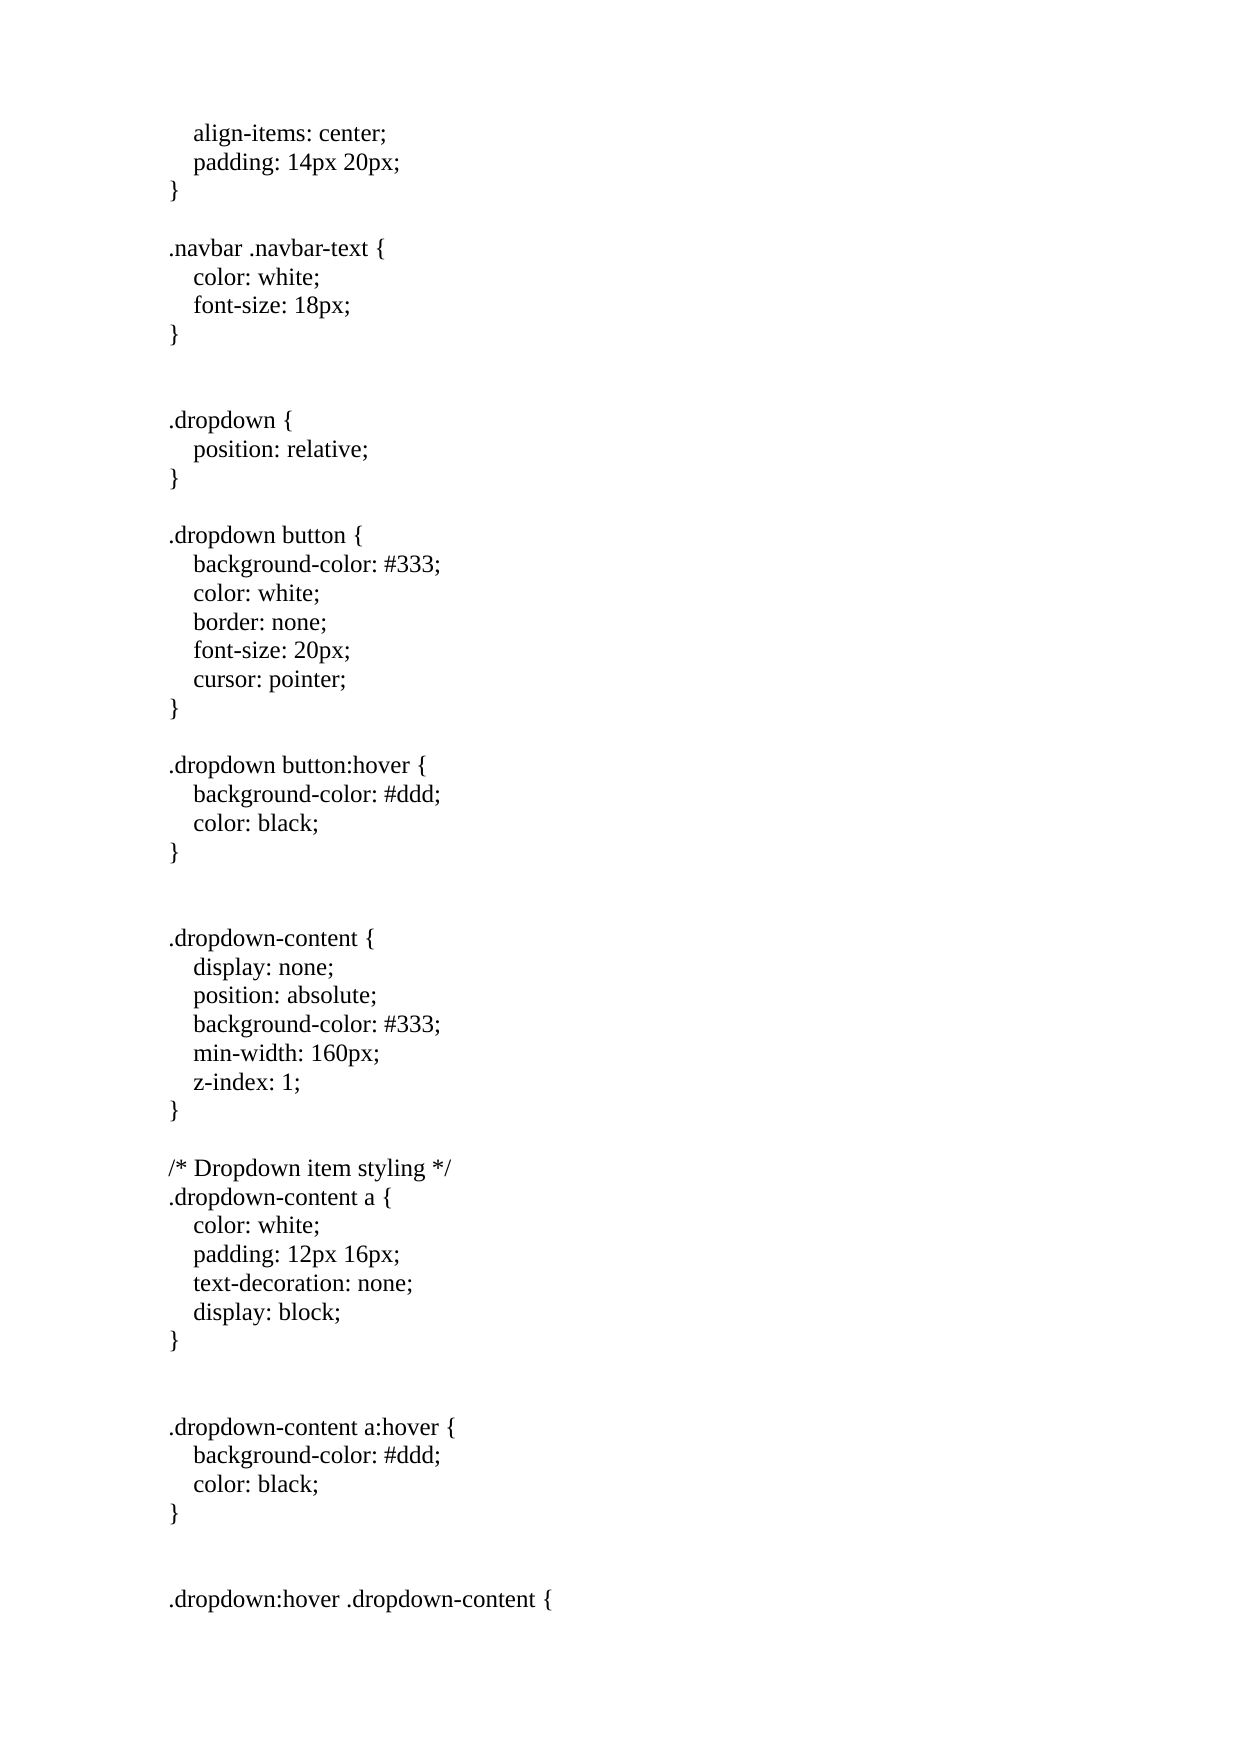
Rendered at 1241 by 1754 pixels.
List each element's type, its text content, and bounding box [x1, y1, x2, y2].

text color: white; [118, 1211, 1122, 1239]
text align-items: center; [118, 118, 1122, 147]
text .dropdown-content a { [118, 1182, 1122, 1211]
text cursor: pointer; [118, 664, 1122, 693]
text color: white; [118, 578, 1122, 607]
text .dropdown button { [118, 521, 1122, 549]
text padding: 14px 20px; [118, 147, 1122, 176]
text position: relative; [118, 434, 1122, 463]
text } [118, 176, 1122, 204]
text border: none; [118, 607, 1122, 636]
text } [118, 1326, 1122, 1354]
text .dropdown button:hover { [118, 751, 1122, 779]
text } [118, 463, 1122, 492]
text background-color: #ddd; [118, 1441, 1122, 1469]
text font-size: 20px; [118, 636, 1122, 664]
text background-color: #333; [118, 549, 1122, 578]
text background-color: #333; [118, 1009, 1122, 1038]
text color: black; [118, 1469, 1122, 1498]
text font-size: 18px; [118, 291, 1122, 319]
text background-color: #ddd; [118, 779, 1122, 808]
text /* Dropdown item styling */ [118, 1153, 1122, 1182]
text display: block; [118, 1297, 1122, 1326]
text .navbar .navbar-text { [118, 233, 1122, 262]
text .dropdown { [118, 406, 1122, 434]
text min-width: 160px; [118, 1038, 1122, 1067]
text .dropdown:hover .dropdown-content { [118, 1584, 1122, 1613]
text color: black; [118, 808, 1122, 837]
text } [118, 693, 1122, 722]
text } [118, 1096, 1122, 1124]
text } [118, 1498, 1122, 1527]
text position: absolute; [118, 981, 1122, 1009]
text .dropdown-content { [118, 923, 1122, 952]
text display: none; [118, 952, 1122, 981]
text .dropdown-content a:hover { [118, 1412, 1122, 1441]
text z-index: 1; [118, 1067, 1122, 1096]
text color: white; [118, 262, 1122, 291]
text text-decoration: none; [118, 1268, 1122, 1297]
text } [118, 837, 1122, 866]
text } [118, 319, 1122, 348]
text padding: 12px 16px; [118, 1239, 1122, 1268]
